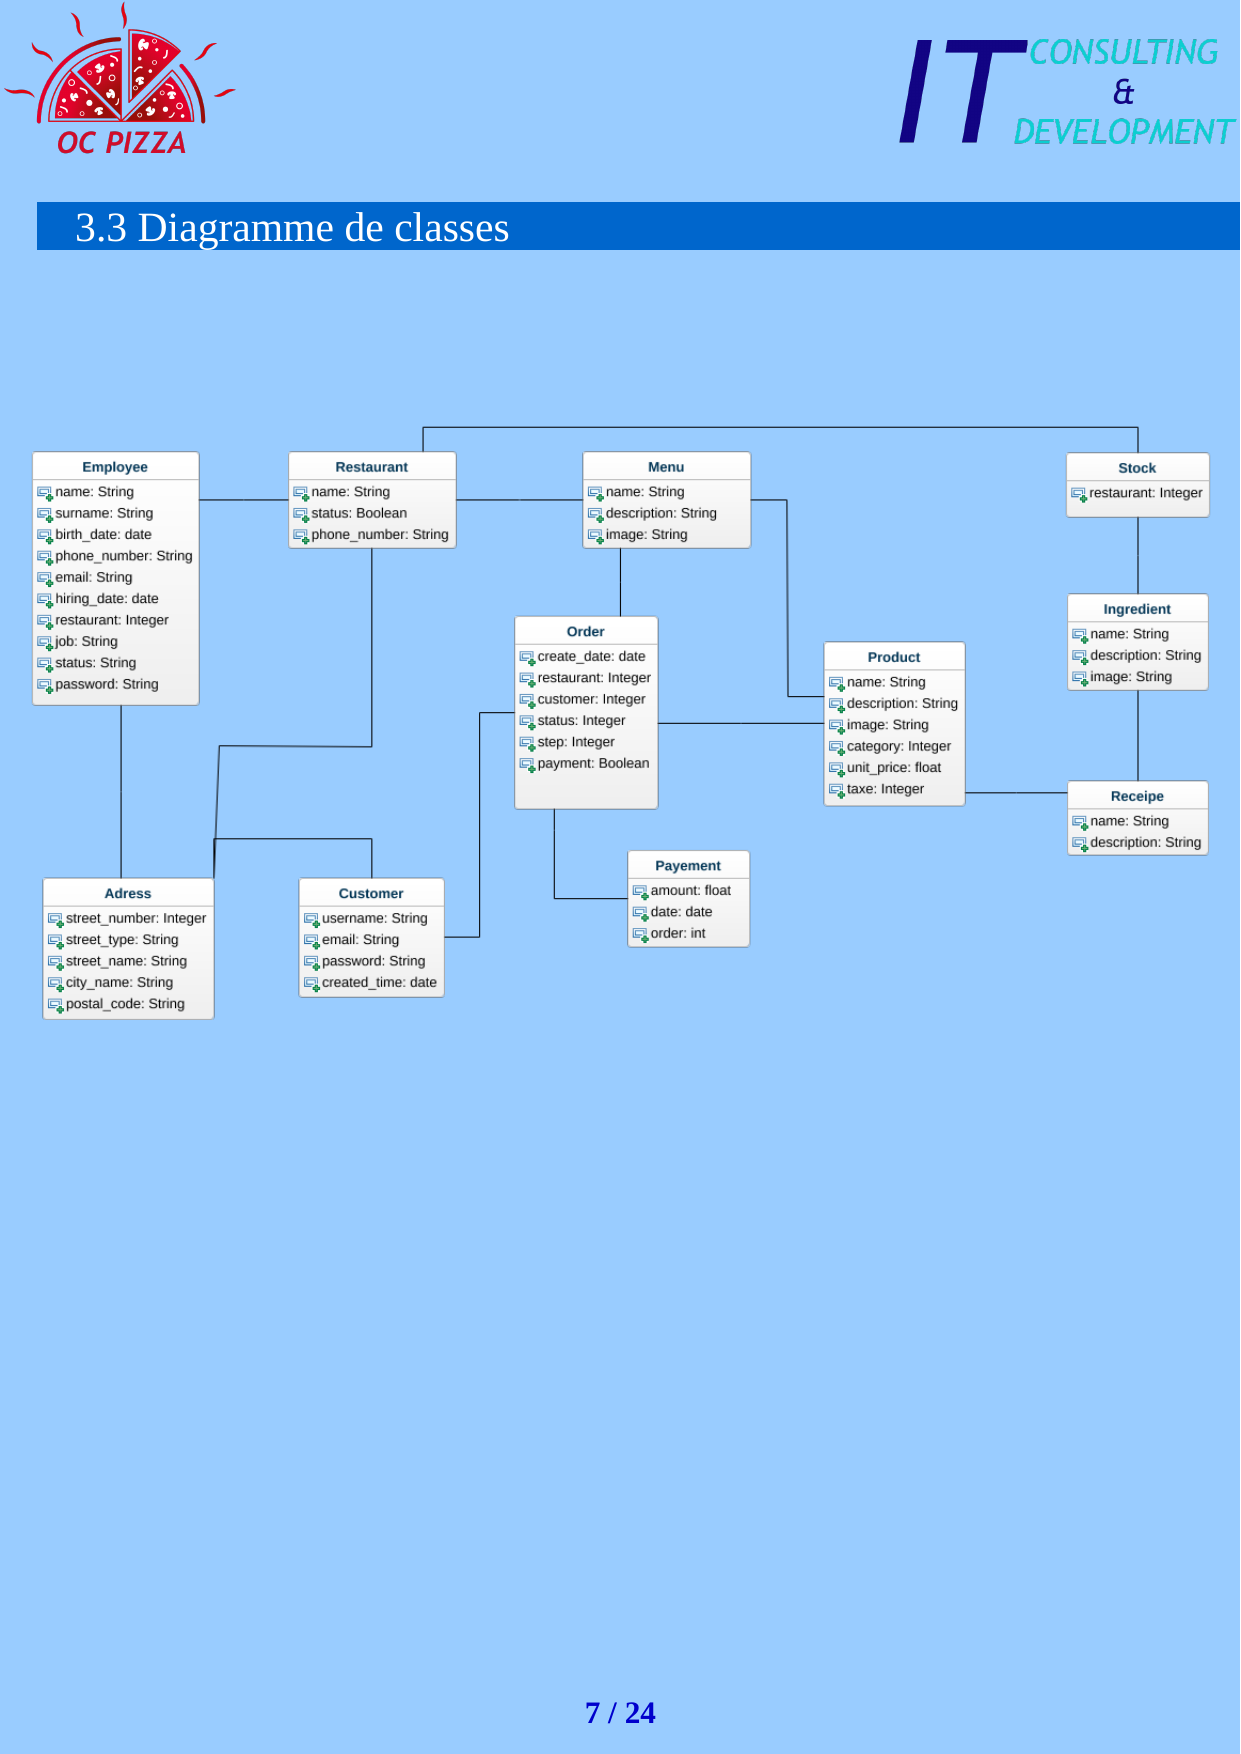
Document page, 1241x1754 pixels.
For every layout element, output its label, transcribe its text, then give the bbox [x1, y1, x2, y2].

list 3.3 Diagramme de classes [37, 202, 1240, 250]
picture [884, 21, 1240, 163]
picture [0, 384, 1241, 1051]
picture [0, 0, 237, 163]
